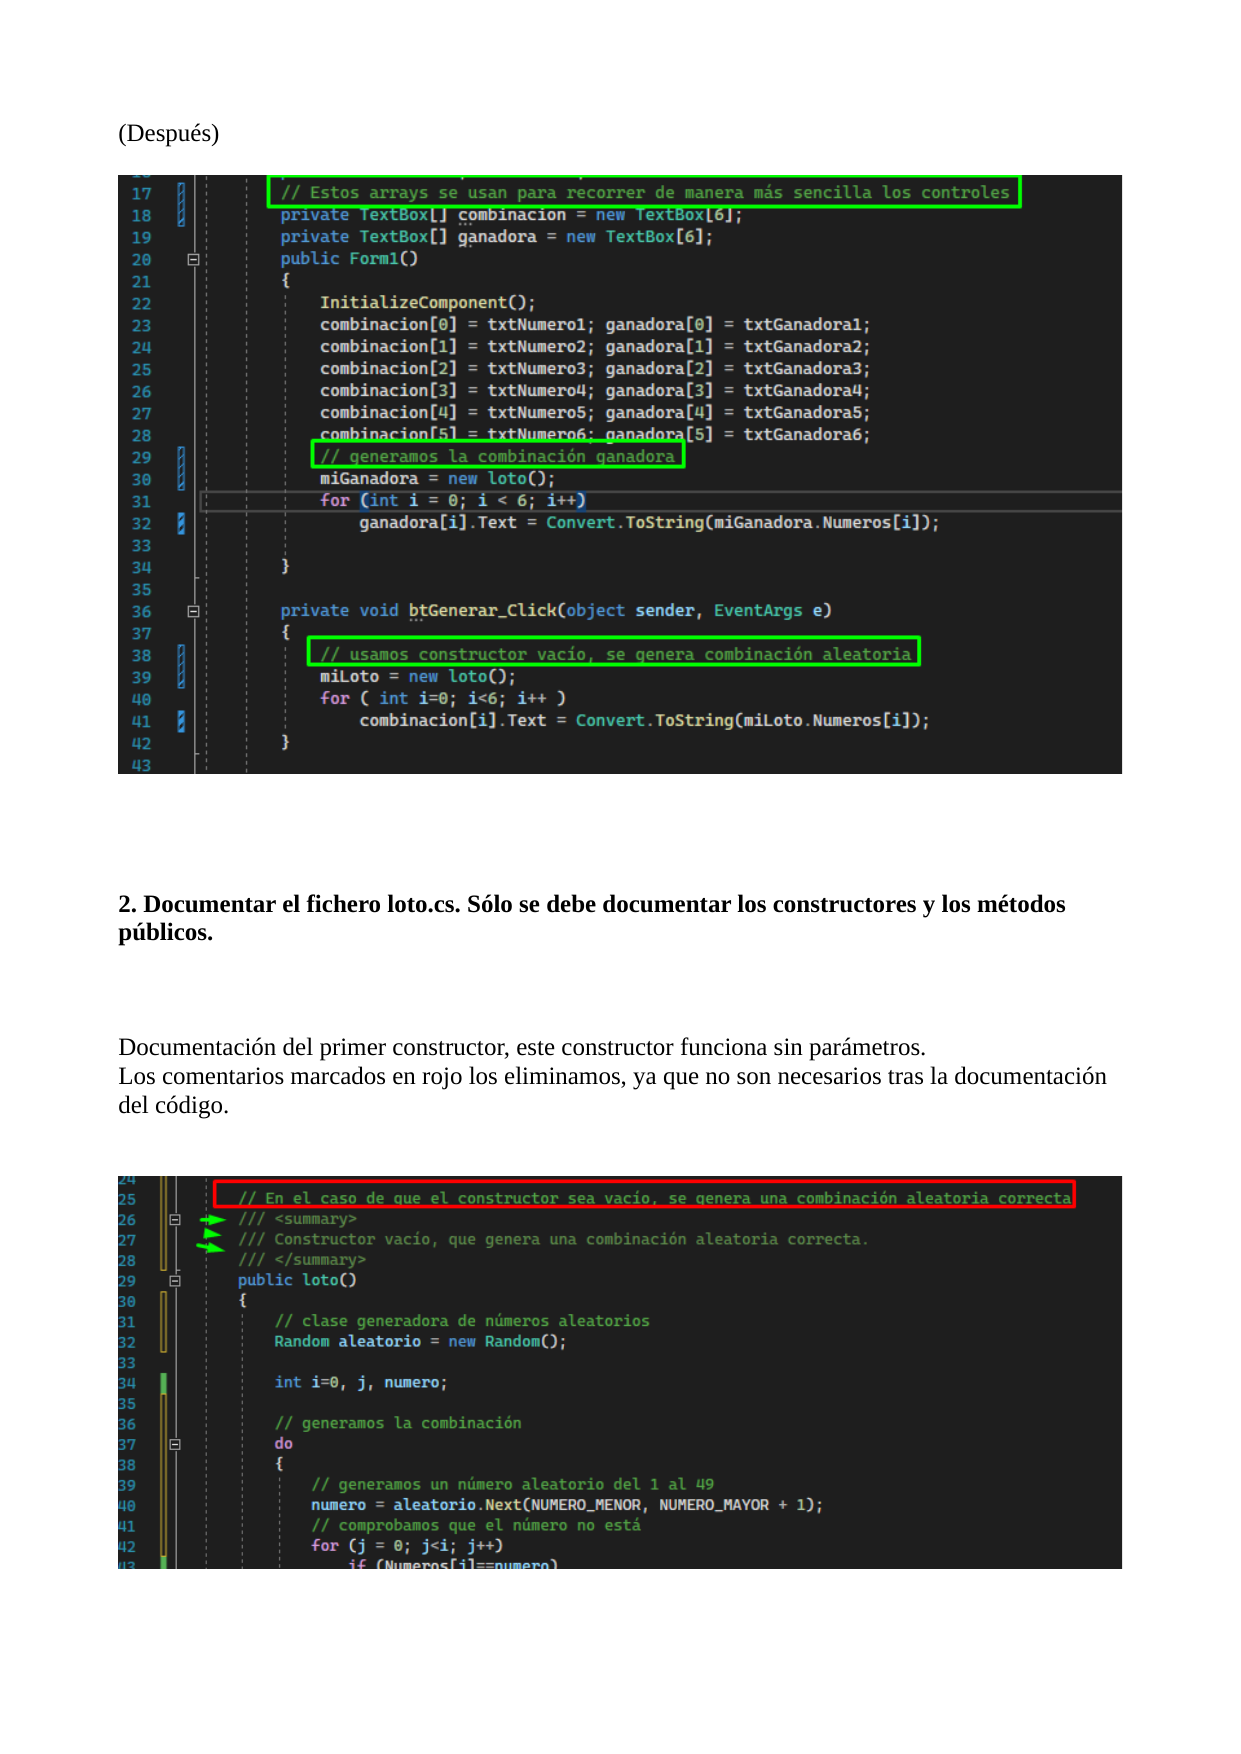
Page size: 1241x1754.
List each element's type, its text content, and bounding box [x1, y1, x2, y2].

picture [118, 1176, 1123, 1569]
text (Después) [118, 118, 1122, 147]
text 2. Documentar el fichero loto.cs. Sólo se debe documentar los constructores y los métodos públicos. [118, 889, 1122, 946]
text Los comentarios marcados en rojo los eliminamos, ya que no son necesarios tras la documentación del código. [118, 1061, 1122, 1119]
text Documentación del primer constructor, este constructor funciona sin parámetros. [118, 1032, 1122, 1061]
picture [118, 175, 1123, 774]
